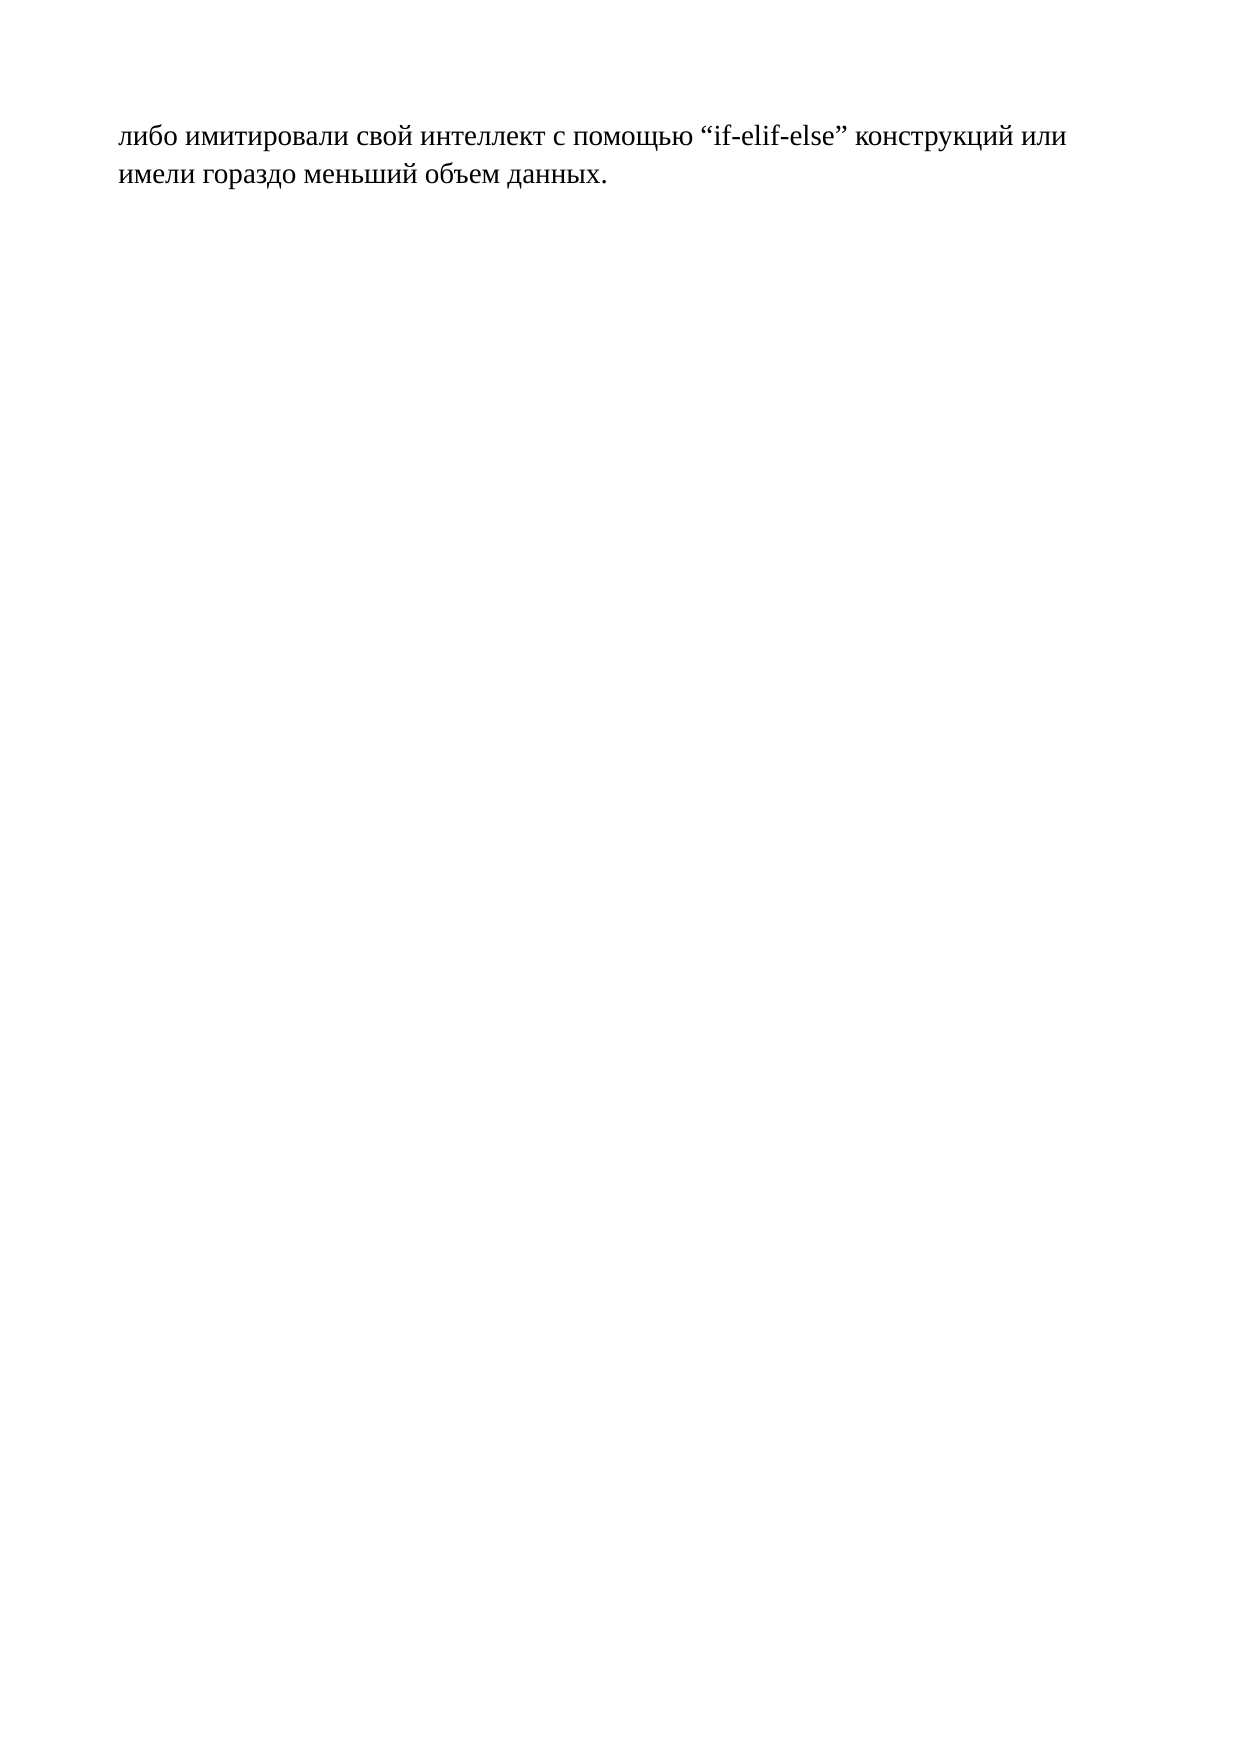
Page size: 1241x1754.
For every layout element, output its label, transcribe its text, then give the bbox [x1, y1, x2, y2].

text либо имитировали свой интеллект с помощью “if-elif-else” конструкций или имели гораздо меньший объем данных. [118, 118, 1122, 190]
